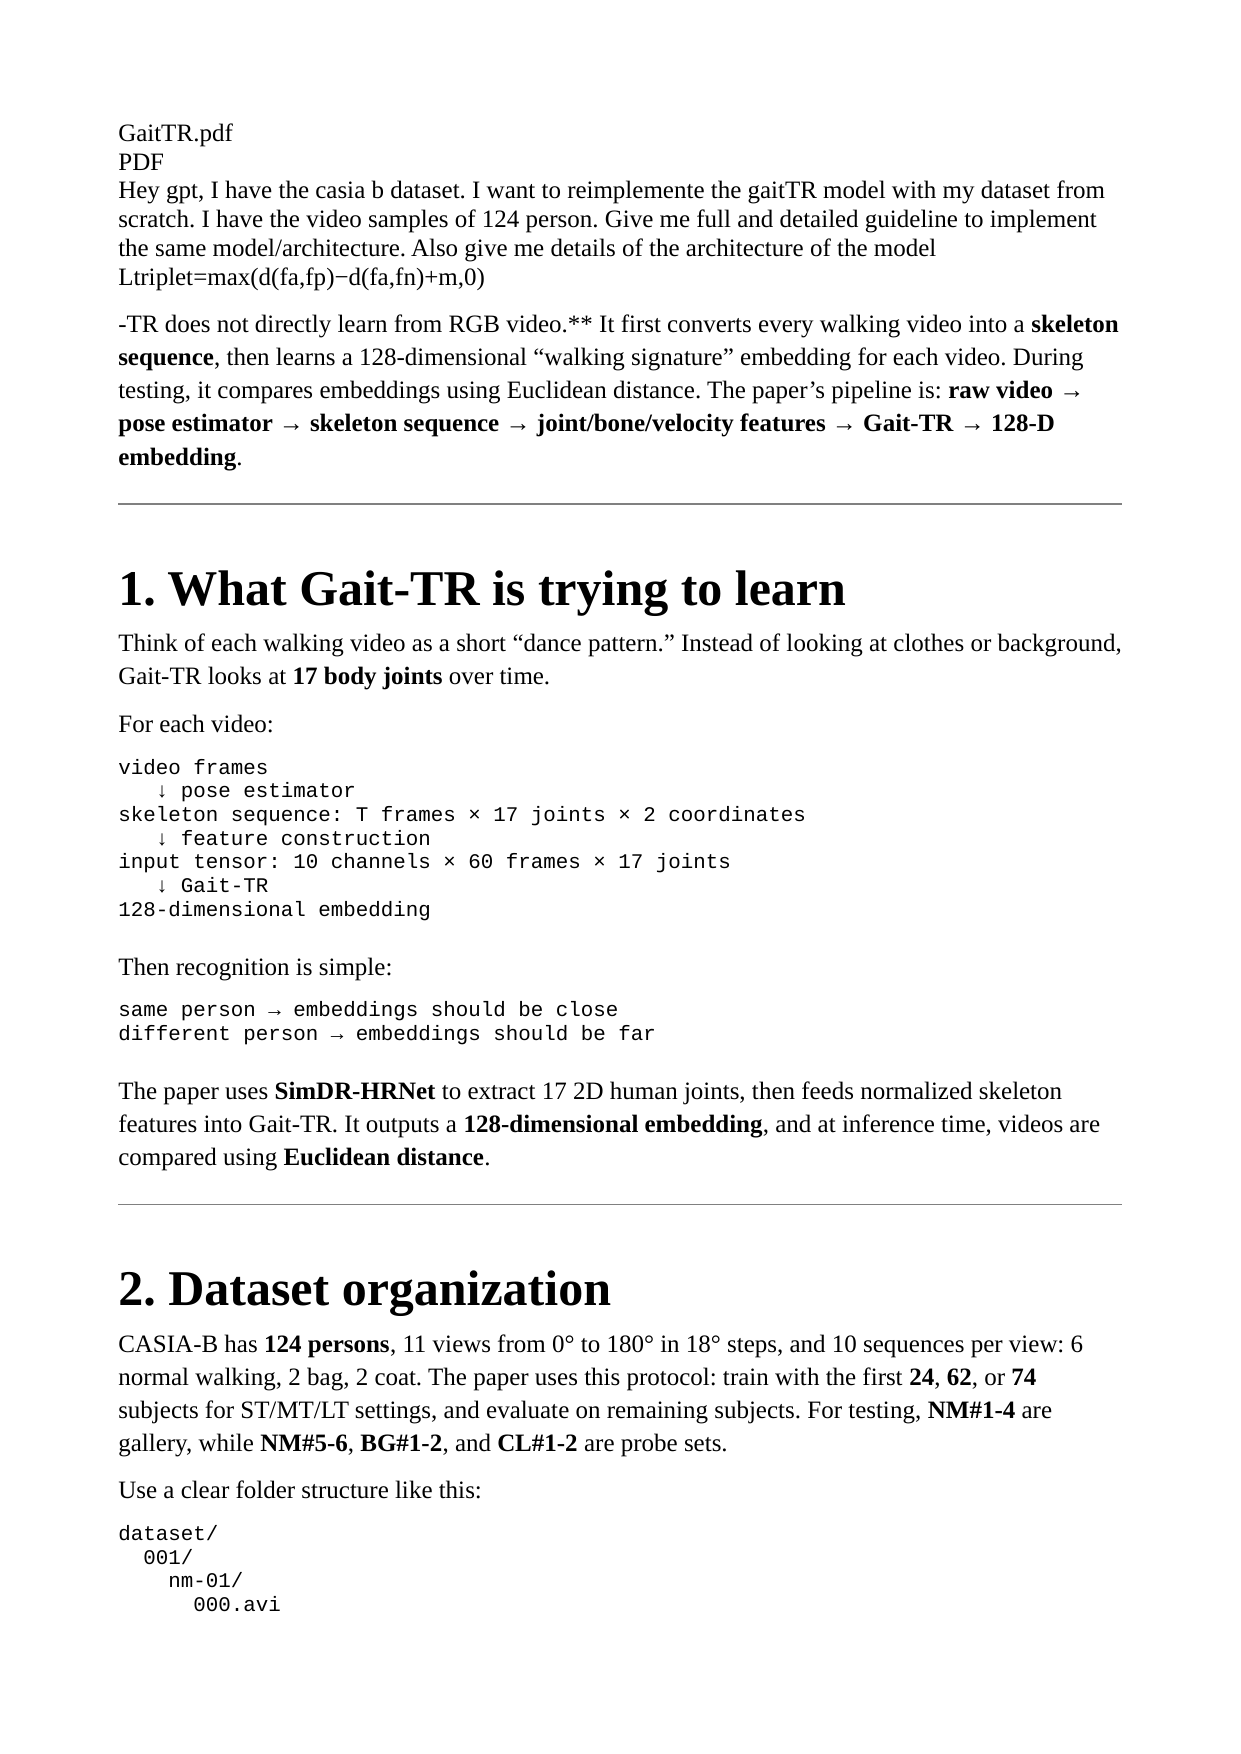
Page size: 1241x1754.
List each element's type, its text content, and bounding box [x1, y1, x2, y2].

text dataset/ [118, 1523, 1122, 1547]
text CASIA-B has 124 persons, 11 views from 0° to 180° in 18° steps, and 10 sequences per view: 6 normal walking, 2 bag, 2 coat. The paper uses this protocol: train with the first 24, 62, or 74 subjects for ST/MT/LT settings, and evaluate on remaining subjects. For testing, NM#1-4 are gallery, while NM#5-6, BG#1-2, and CL#1-2 are probe sets. [118, 1329, 1122, 1457]
text same person → embeddings should be close [118, 999, 1122, 1023]
text Use a clear folder structure like this: [118, 1476, 1122, 1504]
text video frames [118, 757, 1122, 780]
text 128-dimensional embedding [118, 898, 1122, 922]
text skeleton sequence: T frames × 17 joints × 2 coordinates [118, 804, 1122, 828]
text ↓ pose estimator [118, 780, 1122, 804]
text Ltriplet​=max(d(fa​,fp​)−d(fa​,fn​)+m,0) [118, 262, 1122, 291]
subtitle 1. What Gait-TR is trying to learn [118, 558, 1122, 616]
text Think of each walking video as a short “dance pattern.” Instead of looking at clothes or background, Gait-TR looks at 17 body joints over time. [118, 628, 1122, 690]
text For each video: [118, 709, 1122, 738]
text The paper uses SimDR-HRNet to extract 17 2D human joints, then feeds normalized skeleton features into Gait-TR. It outputs a 128-dimensional embedding, and at inference time, videos are compared using Euclidean distance. [118, 1076, 1122, 1171]
subtitle 2. Dataset organization [118, 1259, 1122, 1316]
text 001/ [118, 1547, 1122, 1571]
text Hey gpt, I have the casia b dataset. I want to reimplemente the gaitTR model with my dataset from scratch. I have the video samples of 124 person. Give me full and detailed guideline to implement the same model/architecture. Also give me details of the architecture of the model [118, 176, 1122, 262]
text PDF [118, 147, 1122, 176]
text input tensor: 10 channels × 60 frames × 17 joints [118, 851, 1122, 875]
text ↓ Gait-TR [118, 875, 1122, 898]
text -TR does not directly learn from RGB video.** It first converts every walking video into a skeleton sequence, then learns a 128-dimensional “walking signature” embedding for each video. During testing, it compares embeddings using Euclidean distance. The paper’s pipeline is: raw video → pose estimator → skeleton sequence → joint/bone/velocity features → Gait-TR → 128-D embedding. [118, 309, 1122, 470]
text GaitTR.pdf [118, 118, 1122, 147]
text different person → embeddings should be far [118, 1023, 1122, 1047]
text nm-01/ [118, 1571, 1122, 1594]
text Then recognition is simple: [118, 952, 1122, 980]
text 000.avi [118, 1594, 1122, 1618]
text ↓ feature construction [118, 828, 1122, 851]
